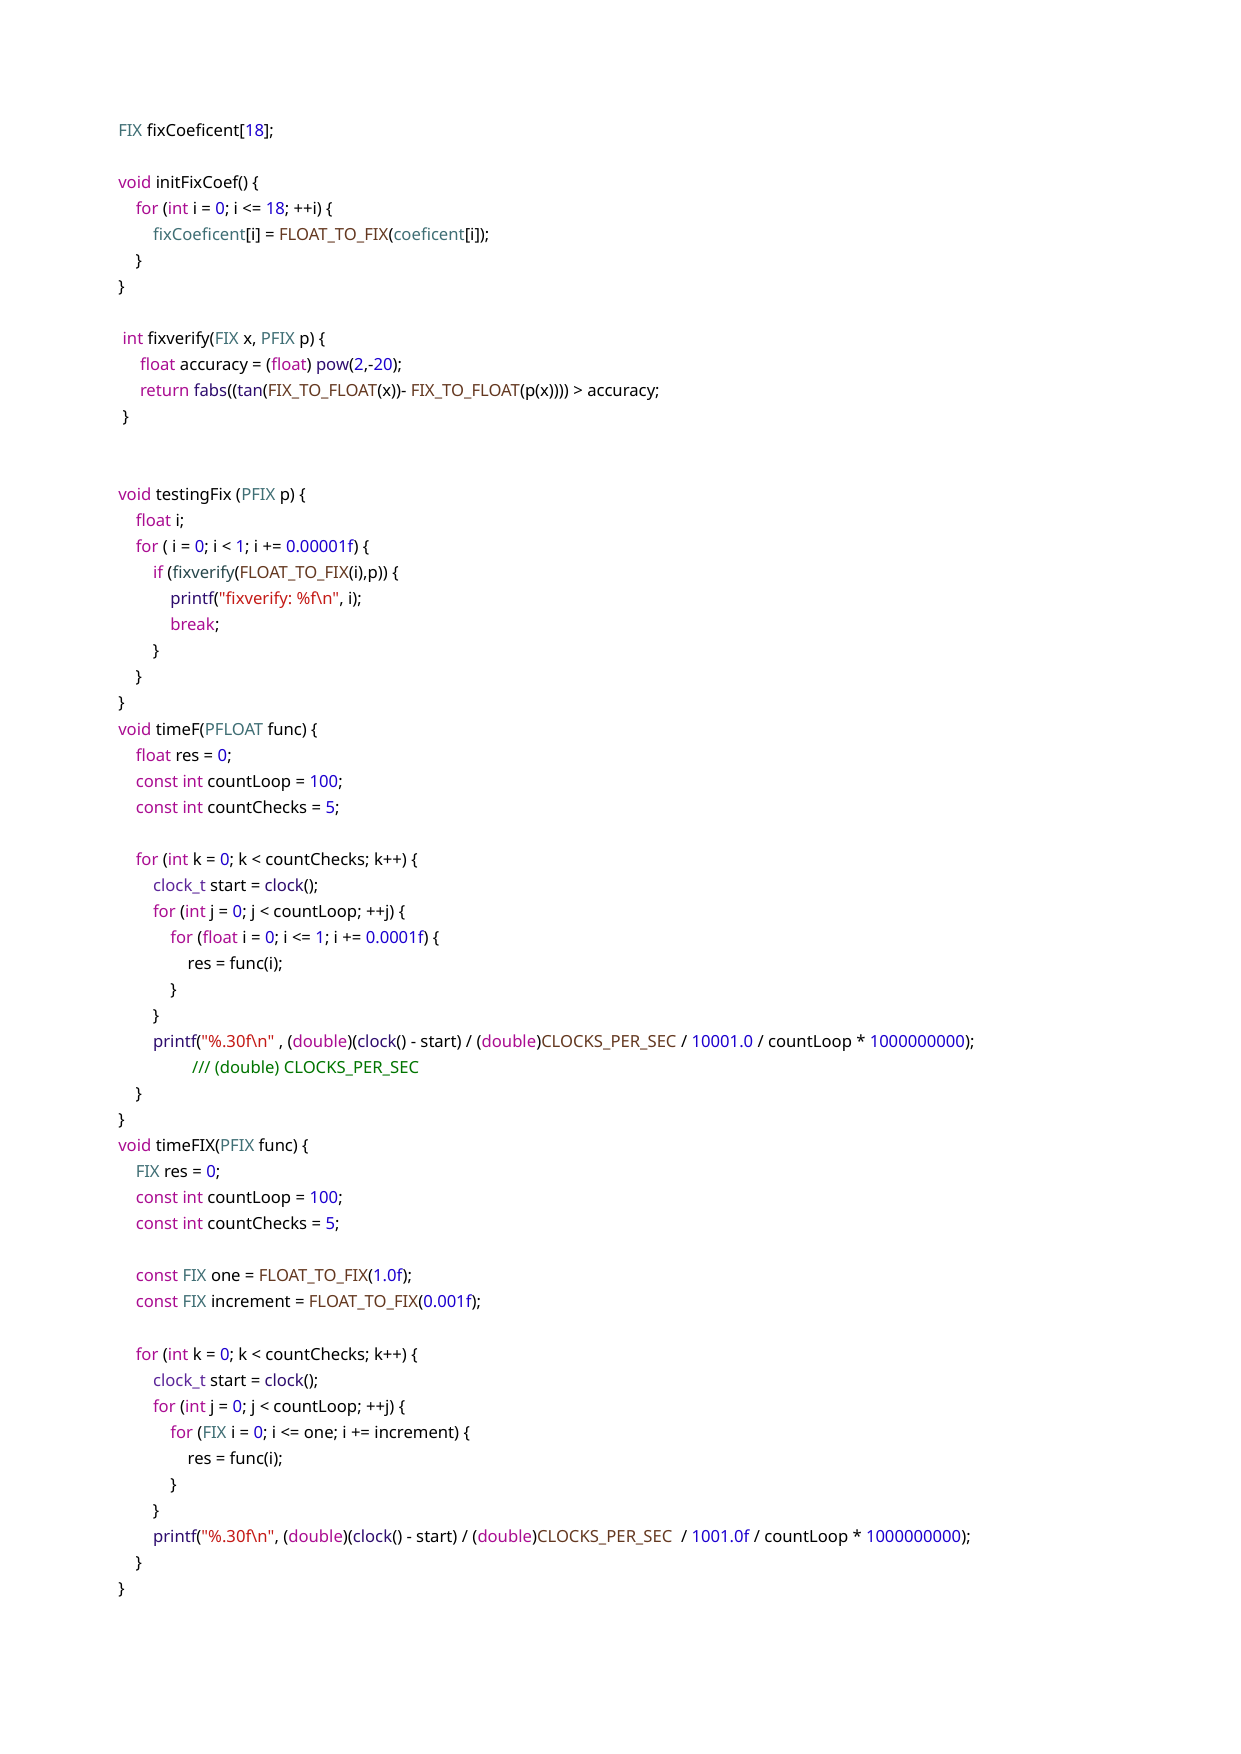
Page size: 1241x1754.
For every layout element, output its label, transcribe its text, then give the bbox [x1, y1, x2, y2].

text int fixverify(FIX x, PFIX p) { [118, 326, 1152, 349]
text for (int i = 0; i <= 18; ++i) { [118, 196, 1152, 219]
text } [118, 1498, 1152, 1521]
text } [118, 639, 1152, 662]
text for (int j = 0; j < countLoop; ++j) { [118, 899, 1152, 922]
text } [118, 977, 1152, 1000]
text } [118, 1550, 1152, 1573]
text res = func(i); [118, 951, 1152, 974]
text const int countChecks = 5; [118, 1212, 1152, 1234]
text const int countChecks = 5; [118, 795, 1152, 818]
text if (fixverify(FLOAT_TO_FIX(i),p)) { [118, 561, 1152, 583]
text FIX res = 0; [118, 1160, 1152, 1182]
text float res = 0; [118, 743, 1152, 766]
text const int countLoop = 100; [118, 1186, 1152, 1208]
text clock_t start = clock(); [118, 873, 1152, 896]
text const int countLoop = 100; [118, 769, 1152, 792]
text /// (double) CLOCKS_PER_SEC [118, 1056, 1152, 1078]
text printf("%.30f\n", (double)(clock() - start) / (double)CLOCKS_PER_SEC / 1001.0f / countLoop * 1000000000); [118, 1524, 1152, 1547]
text } [118, 1003, 1152, 1026]
text for (int j = 0; j < countLoop; ++j) { [118, 1394, 1152, 1417]
text float accuracy = (float) pow(2,-20); [118, 352, 1152, 375]
text fixCoeficent[i] = FLOAT_TO_FIX(coeficent[i]); [118, 222, 1152, 245]
text FIX fixCoeficent[18]; [118, 118, 1152, 141]
text for (int k = 0; k < countChecks; k++) { [118, 847, 1152, 870]
text for ( i = 0; i < 1; i += 0.00001f) { [118, 535, 1152, 557]
text break; [118, 613, 1152, 636]
text } [118, 665, 1152, 688]
text for (float i = 0; i <= 1; i += 0.0001f) { [118, 925, 1152, 948]
text } [118, 404, 1152, 427]
text for (int k = 0; k < countChecks; k++) { [118, 1342, 1152, 1365]
text void timeF(PFLOAT func) { [118, 717, 1152, 740]
text printf("fixverify: %f\n", i); [118, 587, 1152, 609]
text } [118, 691, 1152, 714]
text } [118, 274, 1152, 297]
text } [118, 1082, 1152, 1104]
text const FIX one = FLOAT_TO_FIX(1.0f); [118, 1264, 1152, 1287]
text res = func(i); [118, 1446, 1152, 1469]
text const FIX increment = FLOAT_TO_FIX(0.001f); [118, 1290, 1152, 1313]
text printf("%.30f\n" , (double)(clock() - start) / (double)CLOCKS_PER_SEC / 10001.0 / countLoop * 1000000000); [118, 1029, 1152, 1052]
text float i; [118, 509, 1152, 531]
text for (FIX i = 0; i <= one; i += increment) { [118, 1420, 1152, 1443]
text } [118, 1576, 1152, 1599]
text clock_t start = clock(); [118, 1368, 1152, 1391]
text } [118, 1472, 1152, 1495]
text void testingFix (PFIX p) { [118, 483, 1152, 505]
text return fabs((tan(FIX_TO_FLOAT(x))- FIX_TO_FLOAT(p(x)))) > accuracy; [118, 378, 1152, 401]
text void timeFIX(PFIX func) { [118, 1134, 1152, 1156]
text } [118, 1108, 1152, 1130]
text } [118, 248, 1152, 271]
text void initFixCoef() { [118, 170, 1152, 193]
